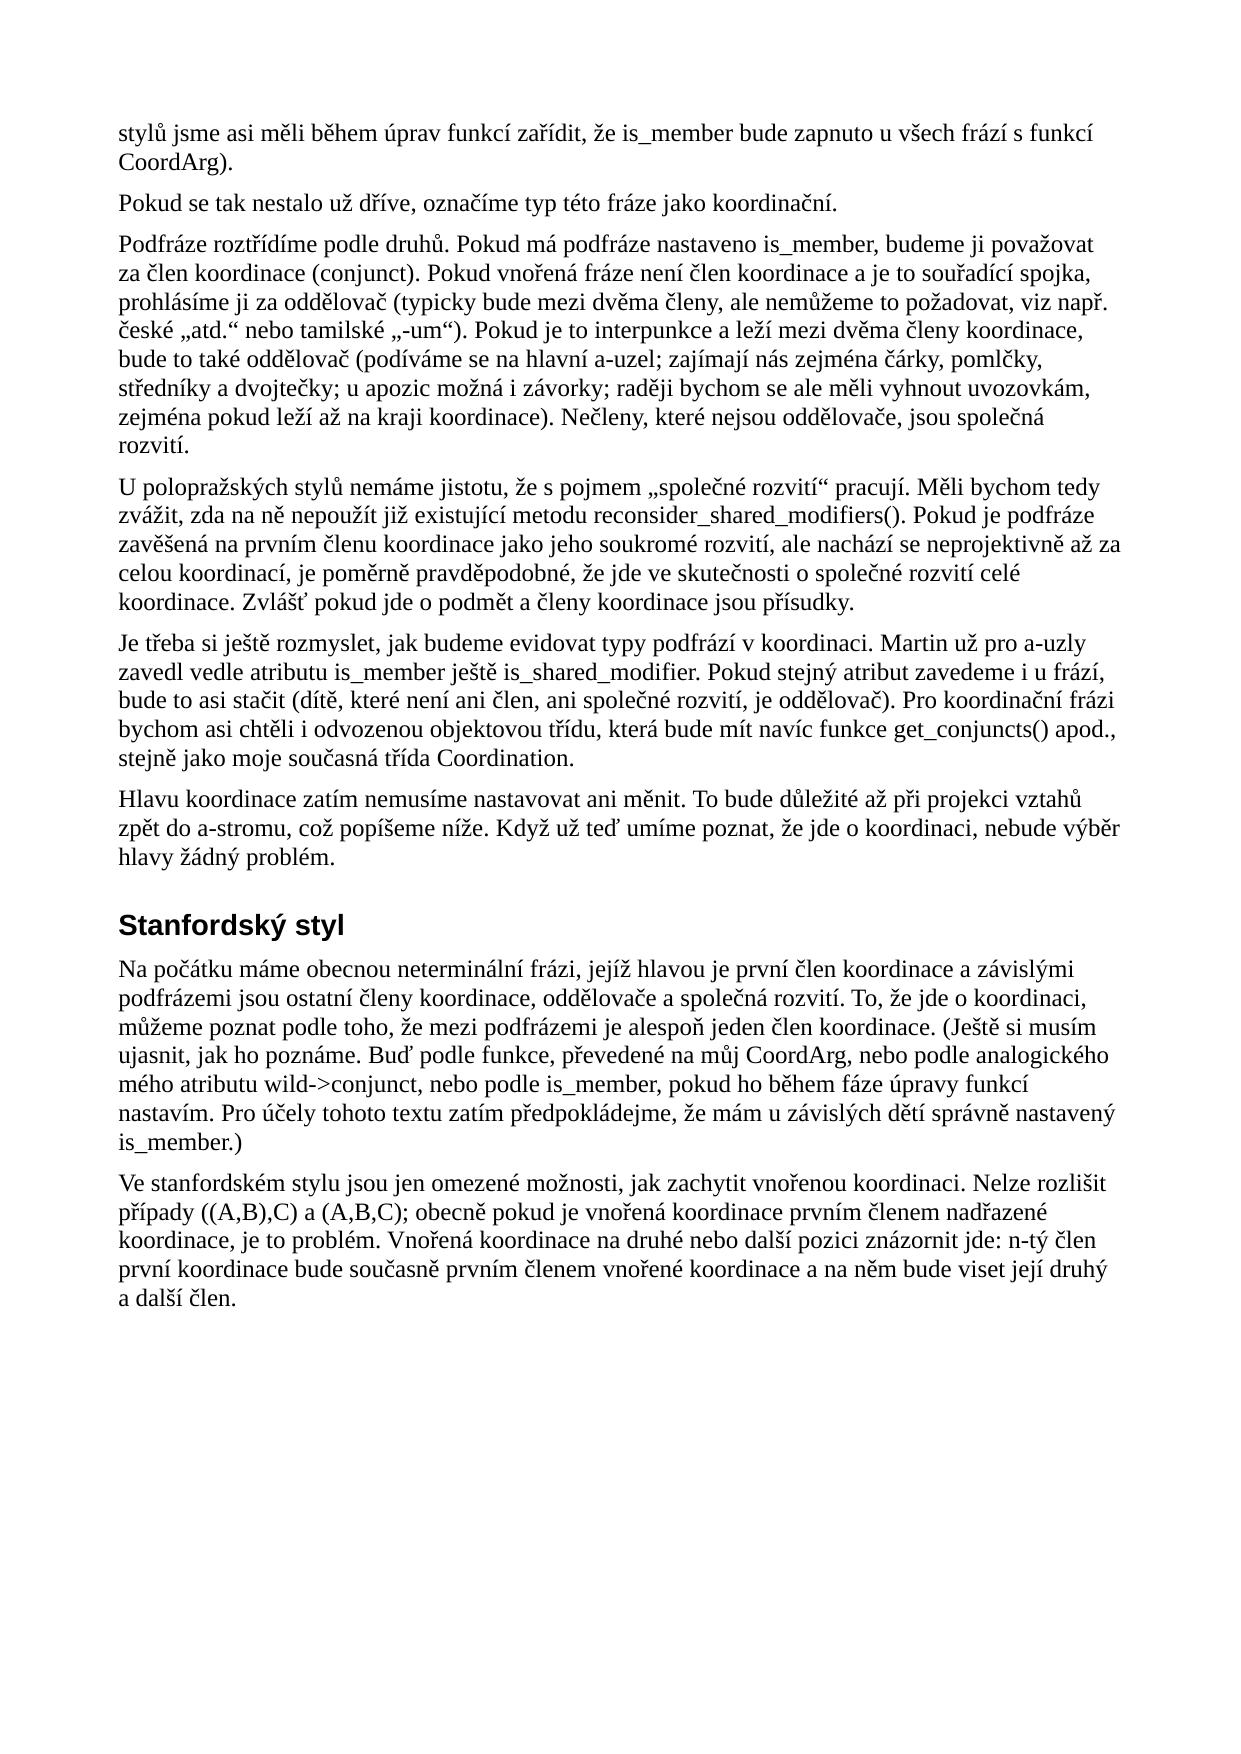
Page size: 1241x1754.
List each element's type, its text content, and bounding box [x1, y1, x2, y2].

text Ve stanfordském stylu jsou jen omezené možnosti, jak zachytit vnořenou koordinaci. Nelze rozlišit případy ((A,B),C) a (A,B,C); obecně pokud je vnořená koordinace prvním členem nadřazené koordinace, je to problém. Vnořená koordinace na druhé nebo další pozici znázornit jde: n-tý člen první koordinace bude současně prvním členem vnořené koordinace a na něm bude viset její druhý a další člen. [118, 1168, 1122, 1312]
text Na počátku máme obecnou neterminální frázi, jejíž hlavou je první člen koordinace a závislými podfrázemi jsou ostatní členy koordinace, oddělovače a společná rozvití. To, že jde o koordinaci, můžeme poznat podle toho, že mezi podfrázemi je alespoň jeden člen koordinace. (Ještě si musím ujasnit, jak ho poznáme. Buď podle funkce, převedené na můj CoordArg, nebo podle analogického mého atributu wild->conjunct, nebo podle is_member, pokud ho během fáze úpravy funkcí nastavím. Pro účely tohoto textu zatím předpokládejme, že mám u závislých dětí správně nastavený is_member.) [118, 954, 1122, 1155]
text Podfráze roztřídíme podle druhů. Pokud má podfráze nastaveno is_member, budeme ji považovat za člen koordinace (conjunct). Pokud vnořená fráze není člen koordinace a je to souřadící spojka, prohlásíme ji za oddělovač (typicky bude mezi dvěma členy, ale nemůžeme to požadovat, viz např. české „atd.“ nebo tamilské „-um“). Pokud je to interpunkce a leží mezi dvěma členy koordinace, bude to také oddělovač (podíváme se na hlavní a-uzel; zajímají nás zejména čárky, pomlčky, středníky a dvojtečky; u apozic možná i závorky; raději bychom se ale měli vyhnout uvozovkám, zejména pokud leží až na kraji koordinace). Nečleny, které nejsou oddělovače, jsou společná rozvití. [118, 229, 1122, 459]
text Je třeba si ještě rozmyslet, jak budeme evidovat typy podfrází v koordinaci. Martin už pro a-uzly zavedl vedle atributu is_member ještě is_shared_modifier. Pokud stejný atribut zavedeme i u frází, bude to asi stačit (dítě, které není ani člen, ani společné rozvití, je oddělovač). Pro koordinační frázi bychom asi chtěli i odvozenou objektovou třídu, která bude mít navíc funkce get_conjuncts() apod., stejně jako moje současná třída Coordination. [118, 628, 1122, 772]
text Pokud se tak nestalo už dříve, označíme typ této fráze jako koordinační. [118, 188, 1122, 217]
text U polopražských stylů nemáme jistotu, že s pojmem „společné rozvití“ pracují. Měli bychom tedy zvážit, zda na ně nepoužít již existující metodu reconsider_shared_modifiers(). Pokud je podfráze zavěšená na prvním členu koordinace jako jeho soukromé rozvití, ale nachází se neprojektivně až za celou koordinací, je poměrně pravděpodobné, že jde ve skutečnosti o společné rozvití celé koordinace. Zvlášť pokud jde o podmět a členy koordinace jsou přísudky. [118, 472, 1122, 616]
text stylů jsme asi měli během úprav funkcí zařídit, že is_member bude zapnuto u všech frází s funkcí CoordArg). [118, 118, 1122, 176]
subtitle Stanfordský styl [118, 908, 1122, 942]
text Hlavu koordinace zatím nemusíme nastavovat ani měnit. To bude důležité až při projekci vztahů zpět do a-stromu, což popíšeme níže. Když už teď umíme poznat, že jde o koordinaci, nebude výběr hlavy žádný problém. [118, 784, 1122, 871]
